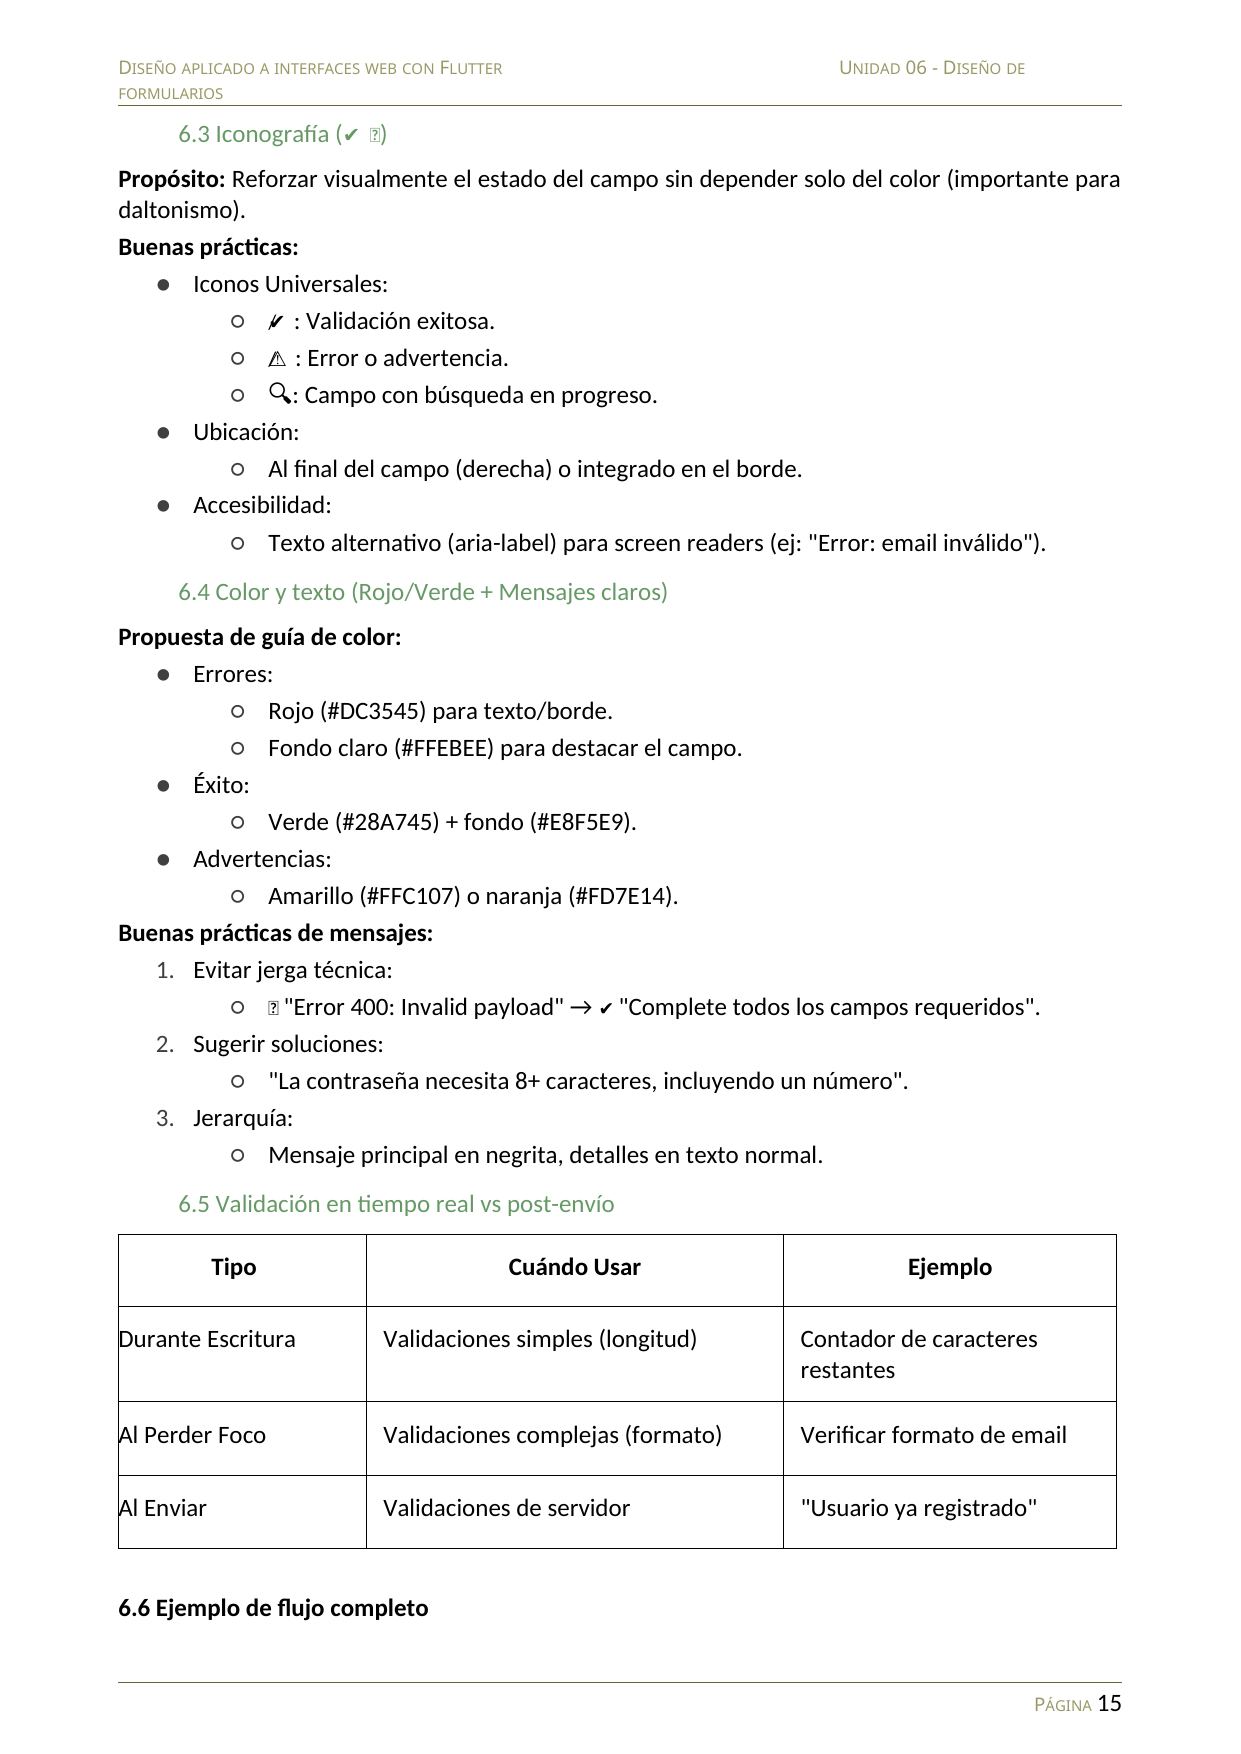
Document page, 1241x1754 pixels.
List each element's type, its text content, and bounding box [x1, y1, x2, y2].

subtitle 6.3 Iconografía (✅ ✔️ ❌) [178, 118, 1122, 148]
list Iconos Universales: [156, 268, 1122, 298]
table_cell Contador de caracteres restantes [784, 1307, 1116, 1401]
list Texto alternativo (aria-label) para screen readers (ej: "Error: email inválido"). [231, 527, 1122, 557]
table_cell Validaciones complejas (formato) [367, 1402, 783, 1474]
list Rojo (#DC3545) para texto/borde. [231, 695, 1122, 726]
subtitle 6.5 Validación en tiempo real vs post-envío [178, 1188, 1122, 1219]
text Propósito: Reforzar visualmente el estado del campo sin depender solo del color (importante para daltonismo). [118, 163, 1122, 224]
table_cell Al Enviar [119, 1476, 366, 1548]
list Sugerir soluciones: [156, 1028, 1122, 1059]
text Buenas prácticas: [118, 231, 1122, 261]
table_cell "Usuario ya registrado" [784, 1476, 1116, 1548]
table_cell Validaciones simples (longitud) [367, 1307, 783, 1401]
list Evitar jerga técnica: [156, 954, 1122, 985]
table_header Ejemplo [784, 1235, 1116, 1306]
table_header Cuándo Usar [367, 1235, 783, 1306]
table_header Tipo [119, 1235, 366, 1306]
list Amarillo (#FFC107) o naranja (#FD7E14). [231, 880, 1122, 911]
list 🔍: Campo con búsqueda en progreso. [231, 379, 1122, 409]
list Errores: [156, 658, 1122, 689]
list Advertencias: [156, 843, 1122, 874]
text 6.6 Ejemplo de flujo completo [118, 1592, 1122, 1622]
list Jerarquía: [156, 1102, 1122, 1133]
table_cell Durante Escritura [119, 1307, 366, 1401]
subtitle 6.4 Color y texto (Rojo/Verde + Mensajes claros) [178, 576, 1122, 607]
list Ubicación: [156, 416, 1122, 446]
list ❌/⚠️: Error o advertencia. [231, 342, 1122, 372]
table_cell Verificar formato de email [784, 1402, 1116, 1474]
list Accesibilidad: [156, 490, 1122, 520]
table_cell Validaciones de servidor [367, 1476, 783, 1548]
list "La contraseña necesita 8+ caracteres, incluyendo un número". [231, 1065, 1122, 1096]
text Buenas prácticas de mensajes: [118, 917, 1122, 948]
list ✅/✔️: Validación exitosa. [231, 305, 1122, 335]
list Al final del campo (derecha) o integrado en el borde. [231, 453, 1122, 483]
list Verde (#28A745) + fondo (#E8F5E9). [231, 806, 1122, 837]
table_cell Al Perder Foco [119, 1402, 366, 1474]
list Mensaje principal en negrita, detalles en texto normal. [231, 1139, 1122, 1169]
list Fondo claro (#FFEBEE) para destacar el campo. [231, 732, 1122, 763]
list Éxito: [156, 769, 1122, 800]
text Propuesta de guía de color: [118, 621, 1122, 652]
list ❌ "Error 400: Invalid payload" → ✔️ "Complete todos los campos requeridos". [231, 991, 1122, 1022]
